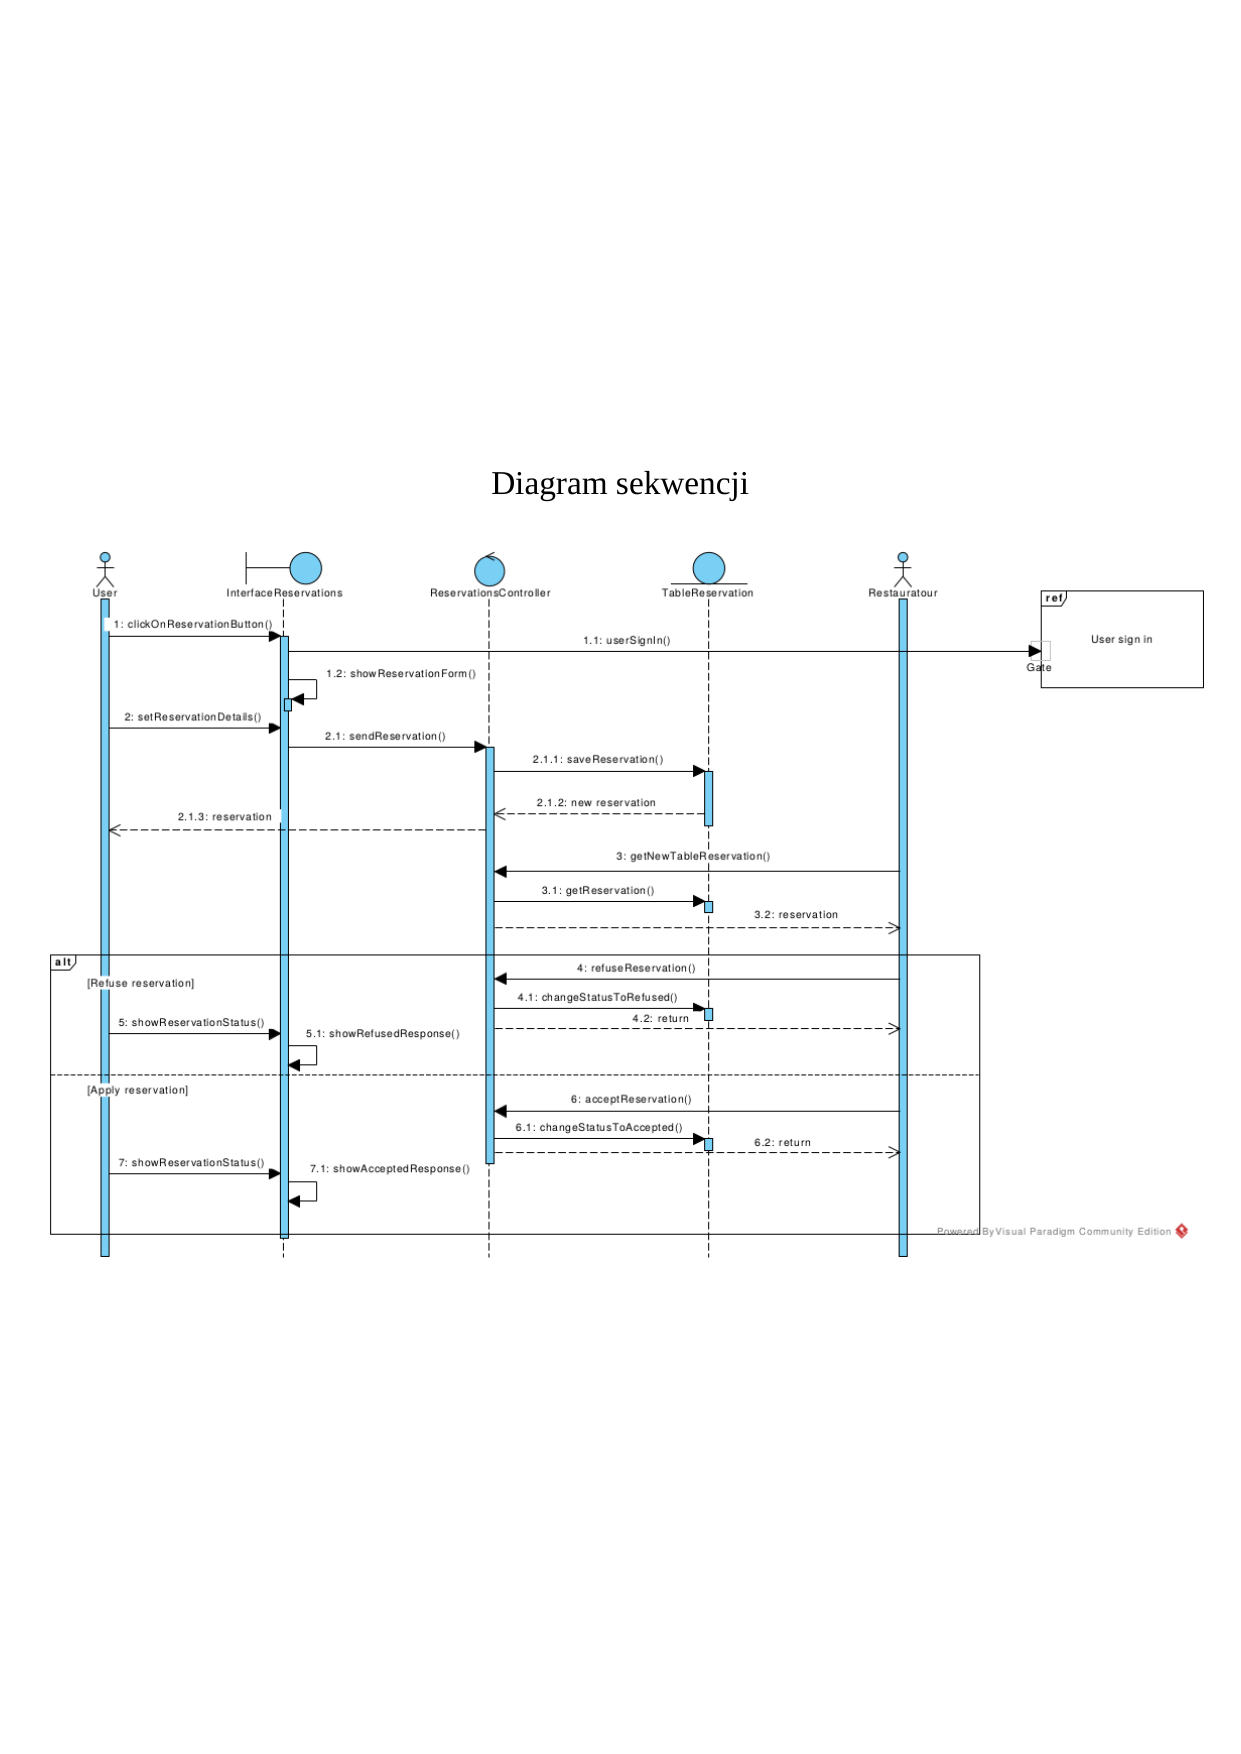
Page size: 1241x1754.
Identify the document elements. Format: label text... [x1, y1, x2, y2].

text Diagram sekwencji [118, 463, 1122, 501]
picture [34, 539, 1207, 1262]
